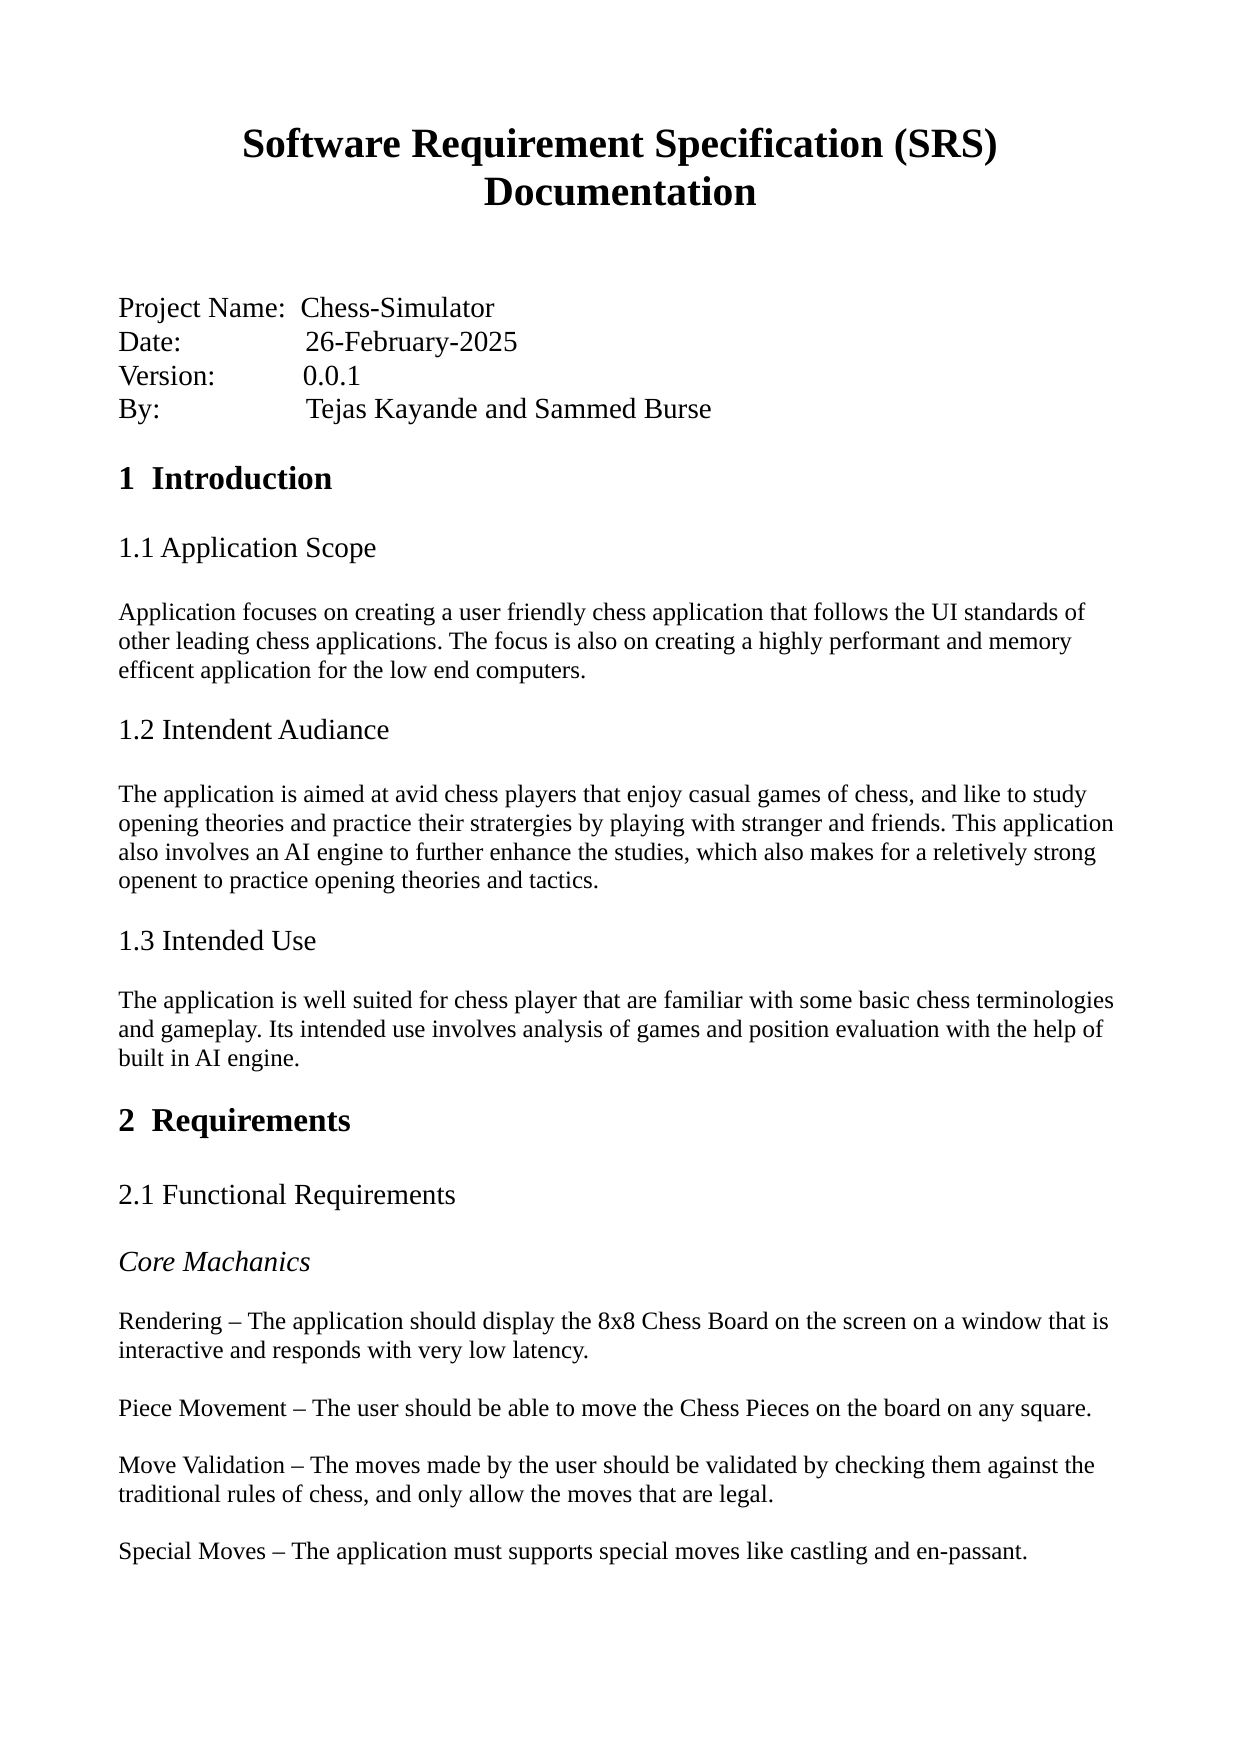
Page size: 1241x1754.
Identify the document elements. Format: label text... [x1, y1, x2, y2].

text Move Validation – The moves made by the user should be validated by checking them against the traditional rules of chess, and only allow the moves that are legal. [118, 1450, 1122, 1508]
text Date: 26-February-2025 [118, 324, 1122, 358]
text 2 Requirements [118, 1100, 1122, 1139]
text By: Tejas Kayande and Sammed Burse [118, 391, 1122, 425]
text Special Moves – The application must supports special moves like castling and en-passant. [118, 1536, 1122, 1565]
text Core Machanics [118, 1244, 1122, 1278]
text The application is aimed at avid chess players that enjoy casual games of chess, and like to study opening theories and practice their stratergies by playing with stranger and friends. This application also involves an AI engine to further enhance the studies, which also makes for a reletively strong openent to practice opening theories and tactics. [118, 779, 1122, 894]
text 1.1 Application Scope [118, 530, 1122, 564]
text Piece Movement – The user should be able to move the Chess Pieces on the board on any square. [118, 1393, 1122, 1421]
text The application is well suited for chess player that are familiar with some basic chess terminologies and gameplay. Its intended use involves analysis of games and position evaluation with the help of built in AI engine. [118, 985, 1122, 1072]
text 1.2 Intendent Audiance [118, 712, 1122, 746]
text Application focuses on creating a user friendly chess application that follows the UI standards of other leading chess applications. The focus is also on creating a highly performant and memory efficent application for the low end computers. [118, 597, 1122, 683]
text 1.3 Intended Use [118, 923, 1122, 957]
text 1 Introduction [118, 458, 1122, 497]
text Version: 0.0.1 [118, 358, 1122, 391]
text Project Name: Chess-Simulator [118, 291, 1122, 324]
text Rendering – The application should display the 8x8 Chess Board on the screen on a window that is interactive and responds with very low latency. [118, 1306, 1122, 1364]
text Software Requirement Specification (SRS) Documentation [118, 118, 1122, 214]
text 2.1 Functional Requirements [118, 1177, 1122, 1211]
